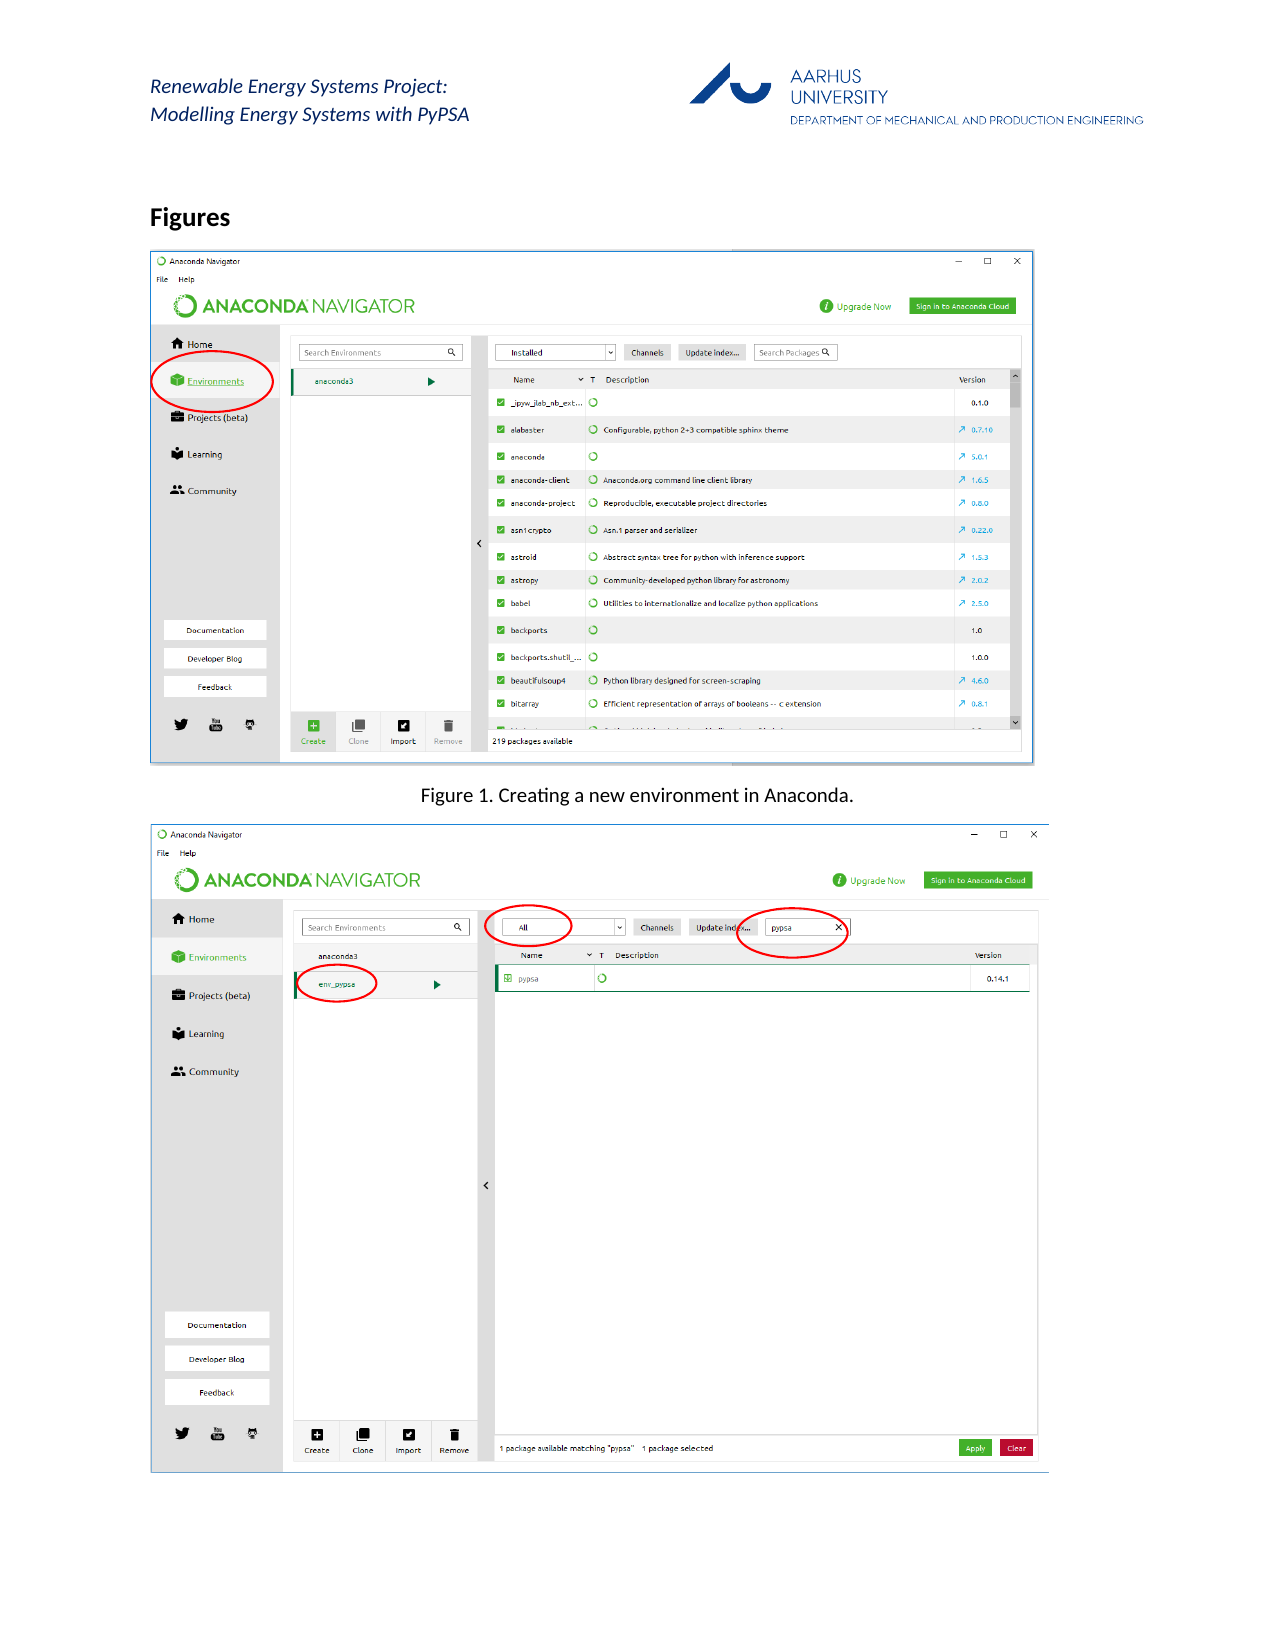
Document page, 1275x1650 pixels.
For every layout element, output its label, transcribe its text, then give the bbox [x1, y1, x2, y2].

text Figure 1. Creating a new environment in Anaconda. [150, 782, 1125, 808]
text Figures [150, 200, 1125, 233]
